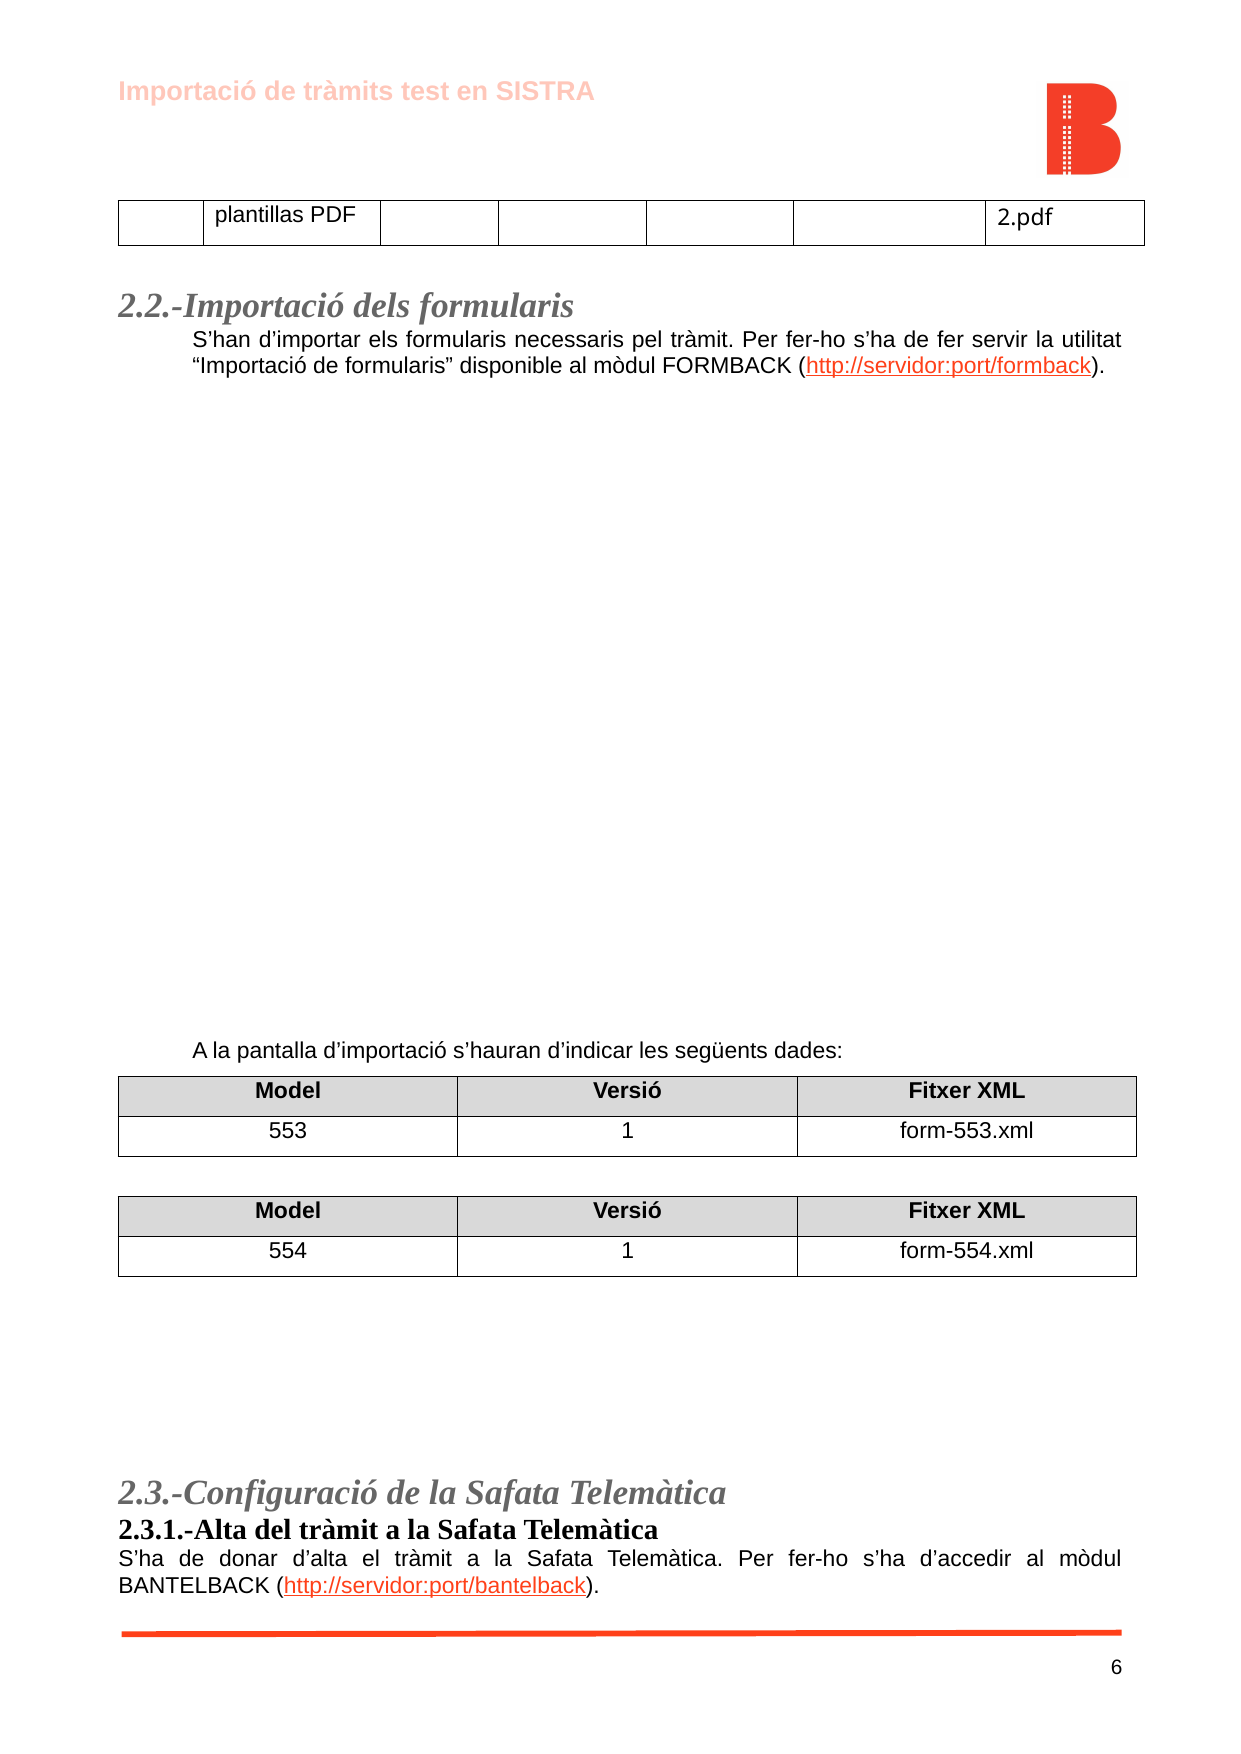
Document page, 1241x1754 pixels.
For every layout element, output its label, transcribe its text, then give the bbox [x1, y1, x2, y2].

table_cell 554 [119, 1237, 457, 1276]
table_cell 2.pdf [986, 201, 1144, 245]
table_header Model [119, 1197, 457, 1236]
table_cell 1 [458, 1117, 797, 1156]
table_cell form-554.xml [798, 1237, 1136, 1276]
text S’han d’importar els formularis necessaris pel tràmit. Per fer-ho s’ha de fer servir la utilitat “Importació de formularis” disponible al mòdul FORMBACK (http://servidor:port/formback). [192, 326, 1122, 378]
table_cell [499, 201, 646, 245]
table_cell form-553.xml [798, 1117, 1136, 1156]
table_header Fitxer XML [798, 1197, 1136, 1236]
table_cell [119, 201, 203, 245]
subtitle Configuració de la Safata Telemàtica [118, 1471, 1122, 1512]
table_header Fitxer XML [798, 1077, 1136, 1116]
picture [1036, 81, 1130, 178]
table_cell plantillas PDF [204, 201, 380, 245]
table_cell 553 [119, 1117, 457, 1156]
text S’ha de donar d’alta el tràmit a la Safata Telemàtica. Per fer-ho s’ha d’accedir al mòdul BANTELBACK (http://servidor:port/bantelback). [118, 1545, 1122, 1598]
table_cell [794, 201, 985, 245]
table_header Versió [458, 1077, 797, 1116]
table_cell 1 [458, 1237, 797, 1276]
table_header Versió [458, 1197, 797, 1236]
table_header Model [119, 1077, 457, 1116]
table_cell [647, 201, 793, 245]
text A la pantalla d’importació s’hauran d’indicar les següents dades: [118, 1037, 1122, 1064]
subtitle Alta del tràmit a la Safata Telemàtica [118, 1512, 1122, 1545]
table_cell [381, 201, 498, 245]
subtitle Importació dels formularis [118, 285, 1122, 326]
